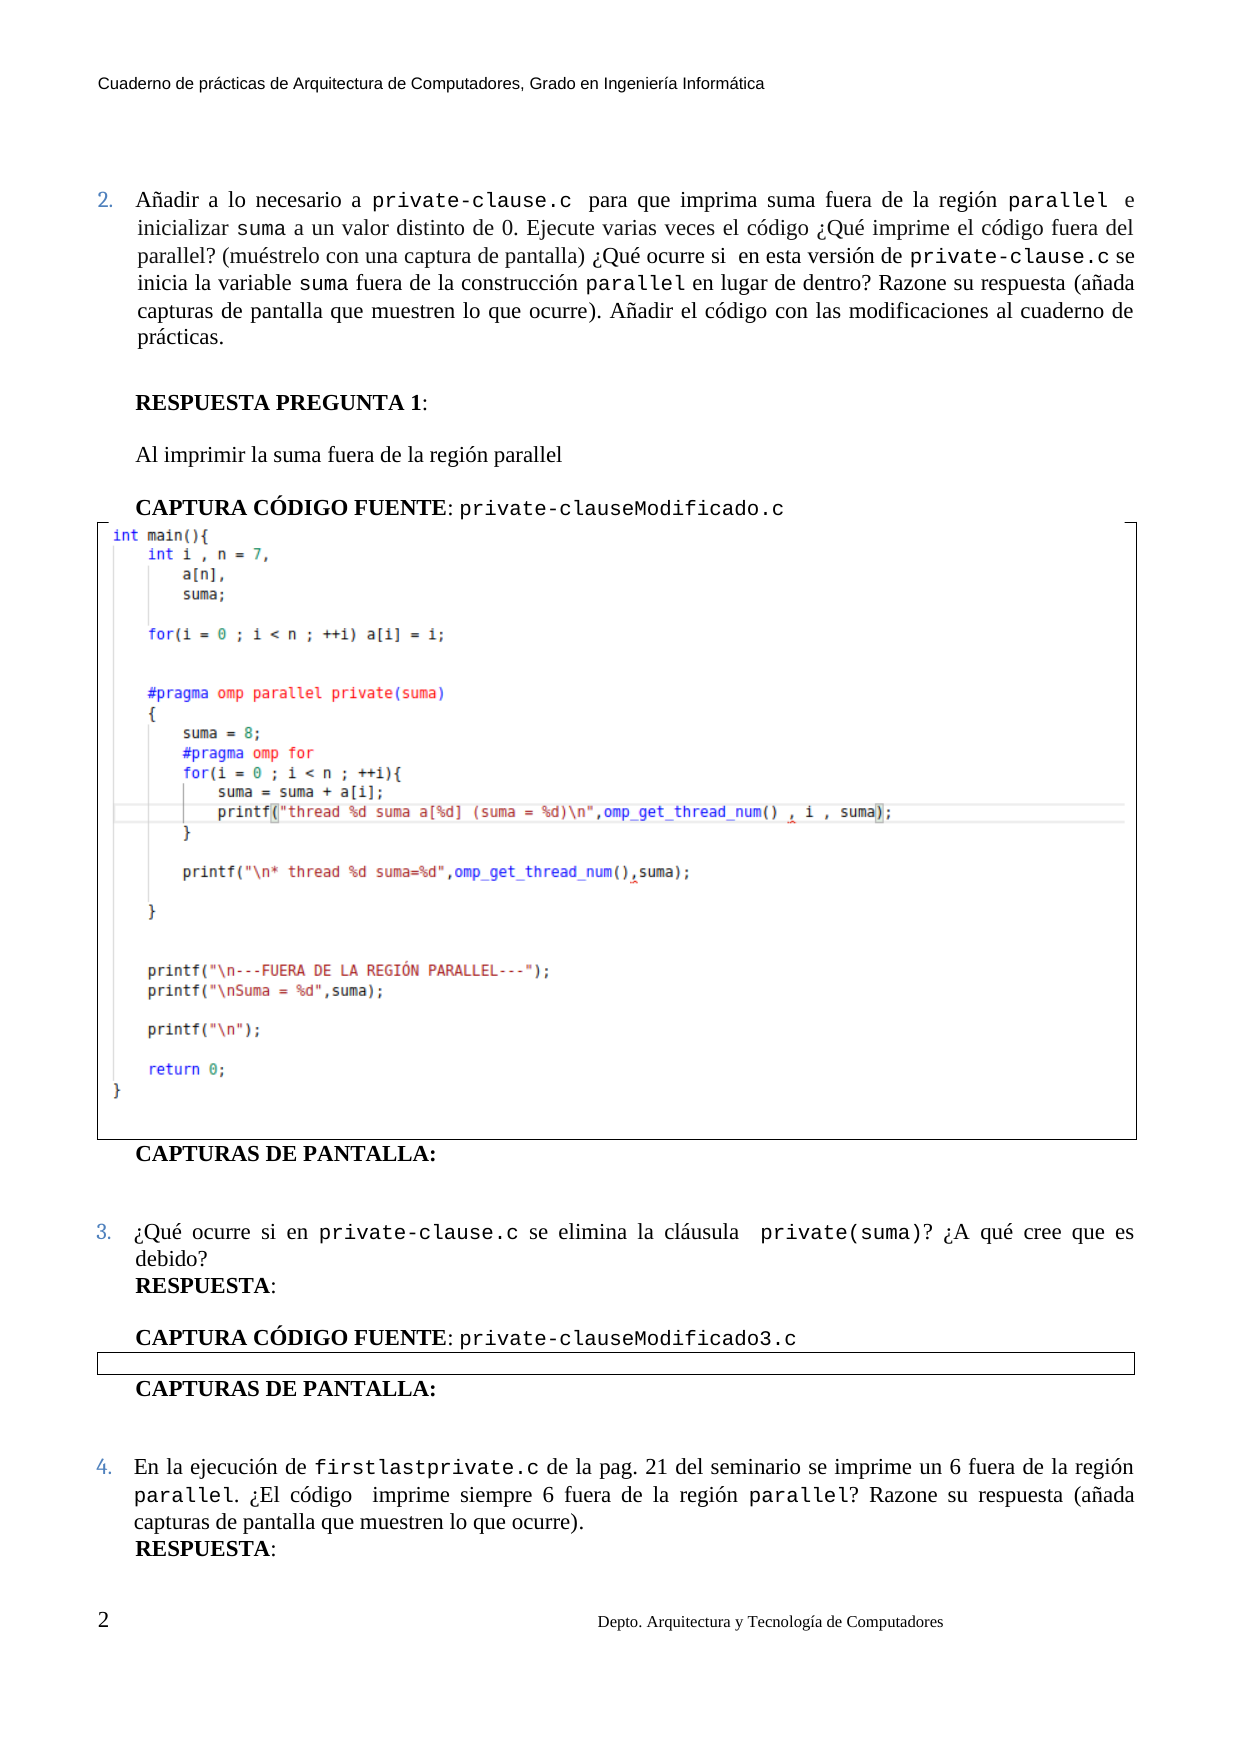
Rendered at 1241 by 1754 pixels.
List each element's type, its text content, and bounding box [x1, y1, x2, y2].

text RESPUESTA: [135, 1272, 1135, 1298]
text Al imprimir la suma fuera de la región parallel [135, 441, 1135, 468]
table_header [98, 523, 1136, 1139]
text CAPTURAS DE PANTALLA: [135, 1140, 1135, 1166]
text CAPTURAS DE PANTALLA: [135, 1375, 1135, 1402]
text RESPUESTA PREGUNTA 1: [135, 388, 1135, 415]
table_header [98, 1353, 1134, 1374]
list En la ejecución de firstlastprivate.c de la pag. 21 del seminario se imprime un 6 fuera de la región parallel. ¿El código imprime siempre 6 fuera de la región parallel? Razone su respuesta (añada capturas de pantalla que muestren lo que ocurre). [96, 1453, 1135, 1534]
list ¿Qué ocurre si en private-clause.c se elimina la cláusula private(suma)? ¿A qué cree que es debido? [96, 1218, 1135, 1272]
picture [108, 522, 1125, 1116]
text CAPTURA CÓDIGO FUENTE: private-clauseModificado3.c [135, 1324, 1135, 1352]
list Añadir a lo necesario a private-clause.c para que imprima suma fuera de la región parallel e inicializar suma a un valor distinto de 0. Ejecute varias veces el código ¿Qué imprime el código fuera del parallel? (muéstrelo con una captura de pantalla) ¿Qué ocurre si en esta versión de private-clause.c se inicia la variable suma fuera de la construcción parallel en lugar de dentro? Razone su respuesta (añada capturas de pantalla que muestren lo que ocurre). Añadir el código con las modificaciones al cuaderno de prácticas. [98, 187, 1135, 350]
text CAPTURA CÓDIGO FUENTE: private-clauseModificado.c [135, 494, 1135, 522]
text RESPUESTA: [135, 1534, 1135, 1561]
